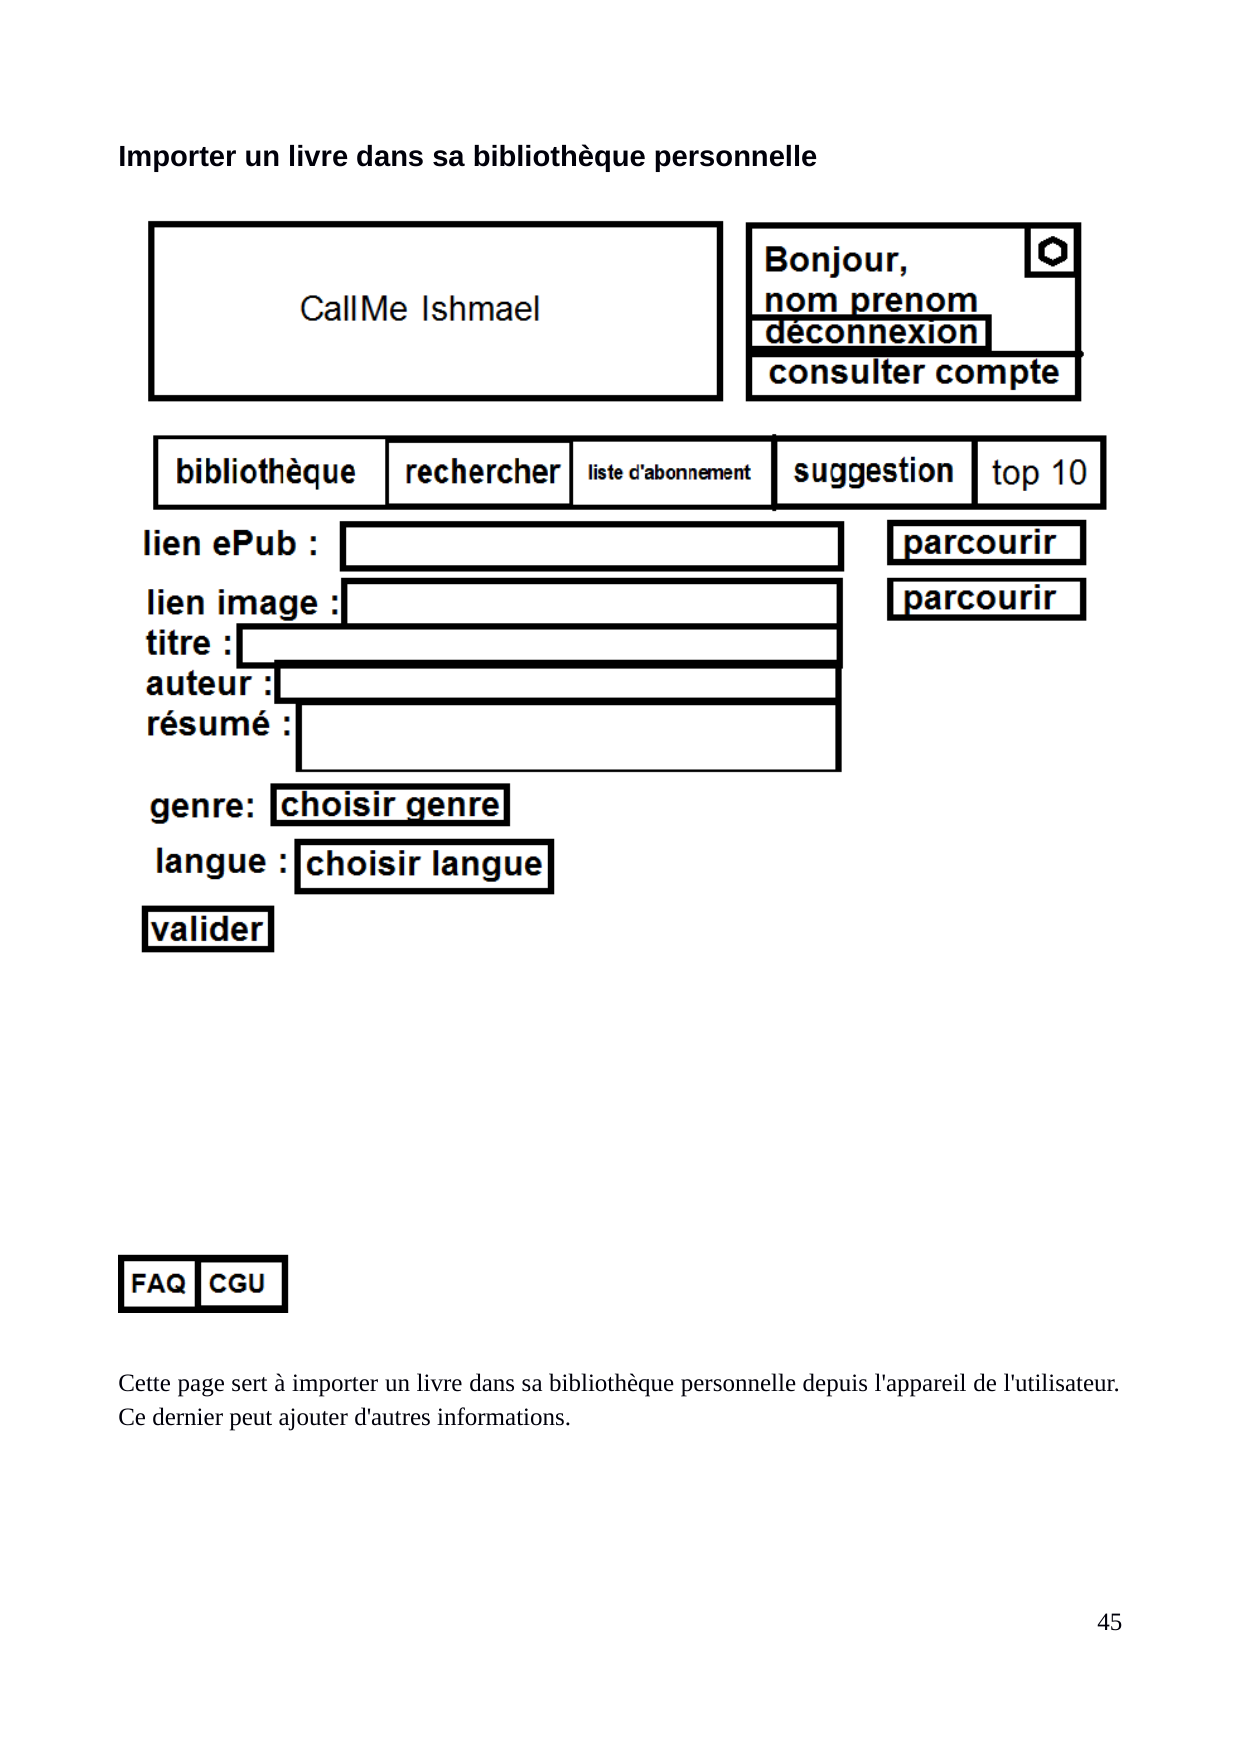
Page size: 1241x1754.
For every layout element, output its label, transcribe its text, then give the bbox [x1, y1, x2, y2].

text Cette page sert à importer un livre dans sa bibliothèque personnelle depuis l'appareil de l'utilisateur. Ce dernier peut ajouter d'autres informations. [118, 1368, 1122, 1431]
subtitle Importer un livre dans sa bibliothèque personnelle [118, 139, 1122, 172]
picture [118, 201, 1123, 1313]
